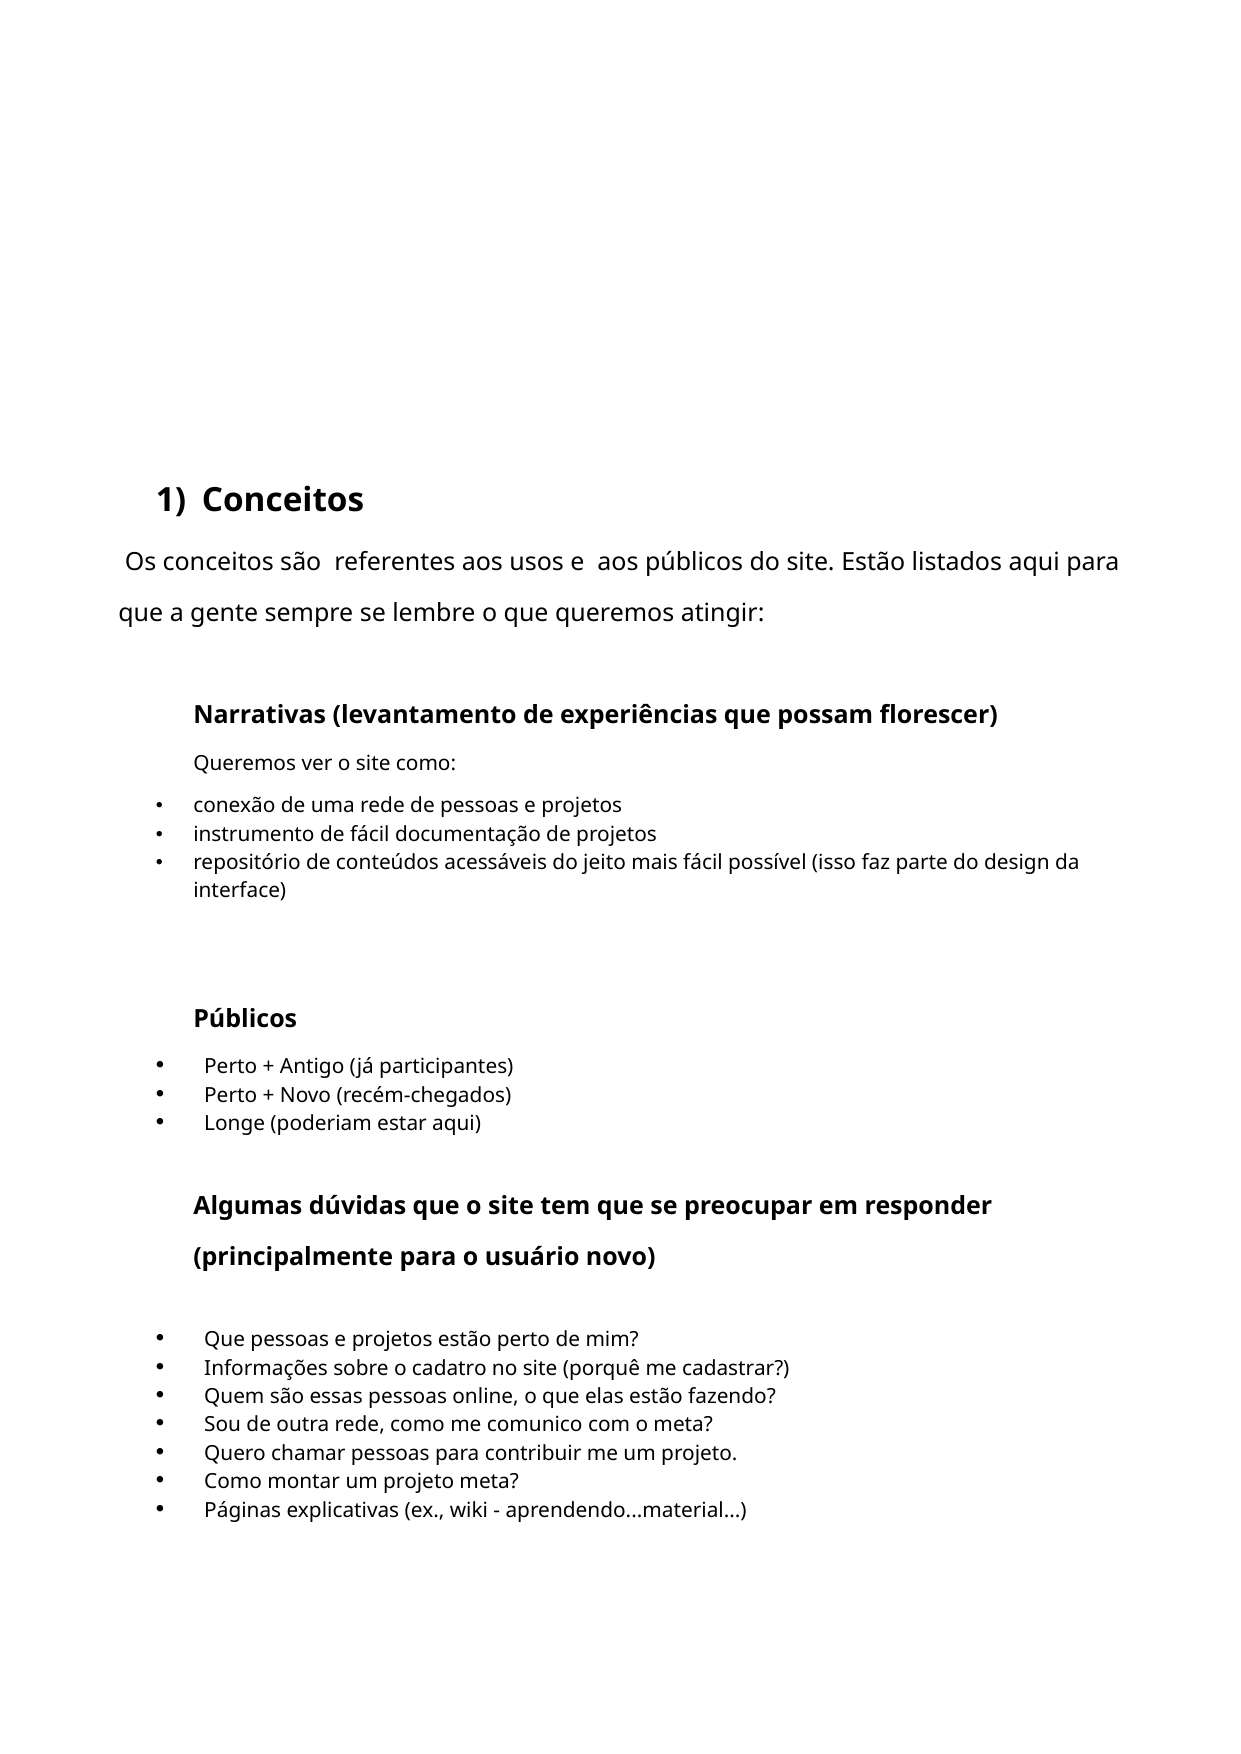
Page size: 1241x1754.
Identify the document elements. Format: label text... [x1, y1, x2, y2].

list Perto + Novo (recém-chegados) [156, 1080, 1122, 1108]
list Páginas explicativas (ex., wiki - aprendendo...material...) [156, 1495, 1122, 1523]
list conexão de uma rede de pessoas e projetos [156, 790, 1122, 819]
text Os conceitos são referentes aos usos e aos públicos do site. Estão listados aqui para que a gente sempre se lembre o que queremos atingir: [118, 543, 1122, 629]
list Sou de outra rede, como me comunico com o meta? [156, 1409, 1122, 1438]
list Que pessoas e projetos estão perto de mim? [156, 1324, 1122, 1353]
list Perto + Antigo (já participantes) [156, 1052, 1122, 1080]
list Conceitos [156, 475, 1122, 521]
list repositório de conteúdos acessáveis do jeito mais fácil possível (isso faz parte do design da interface) [156, 847, 1122, 904]
list Públicos [156, 1001, 1122, 1035]
list Quem são essas pessoas online, o que elas estão fazendo? [156, 1381, 1122, 1409]
list instrumento de fácil documentação de projetos [156, 819, 1122, 847]
list Informações sobre o cadatro no site (porquê me cadastrar?) [156, 1353, 1122, 1381]
list Quero chamar pessoas para contribuir me um projeto. [156, 1438, 1122, 1466]
list Queremos ver o site como: [156, 748, 1122, 776]
list Algumas dúvidas que o site tem que se preocupar em responder (principalmente para o usuário novo) [156, 1188, 1122, 1273]
list Como montar um projeto meta? [156, 1466, 1122, 1495]
list Narrativas (levantamento de experiências que possam florescer) [156, 697, 1122, 731]
list Longe (poderiam estar aqui) [156, 1108, 1122, 1137]
